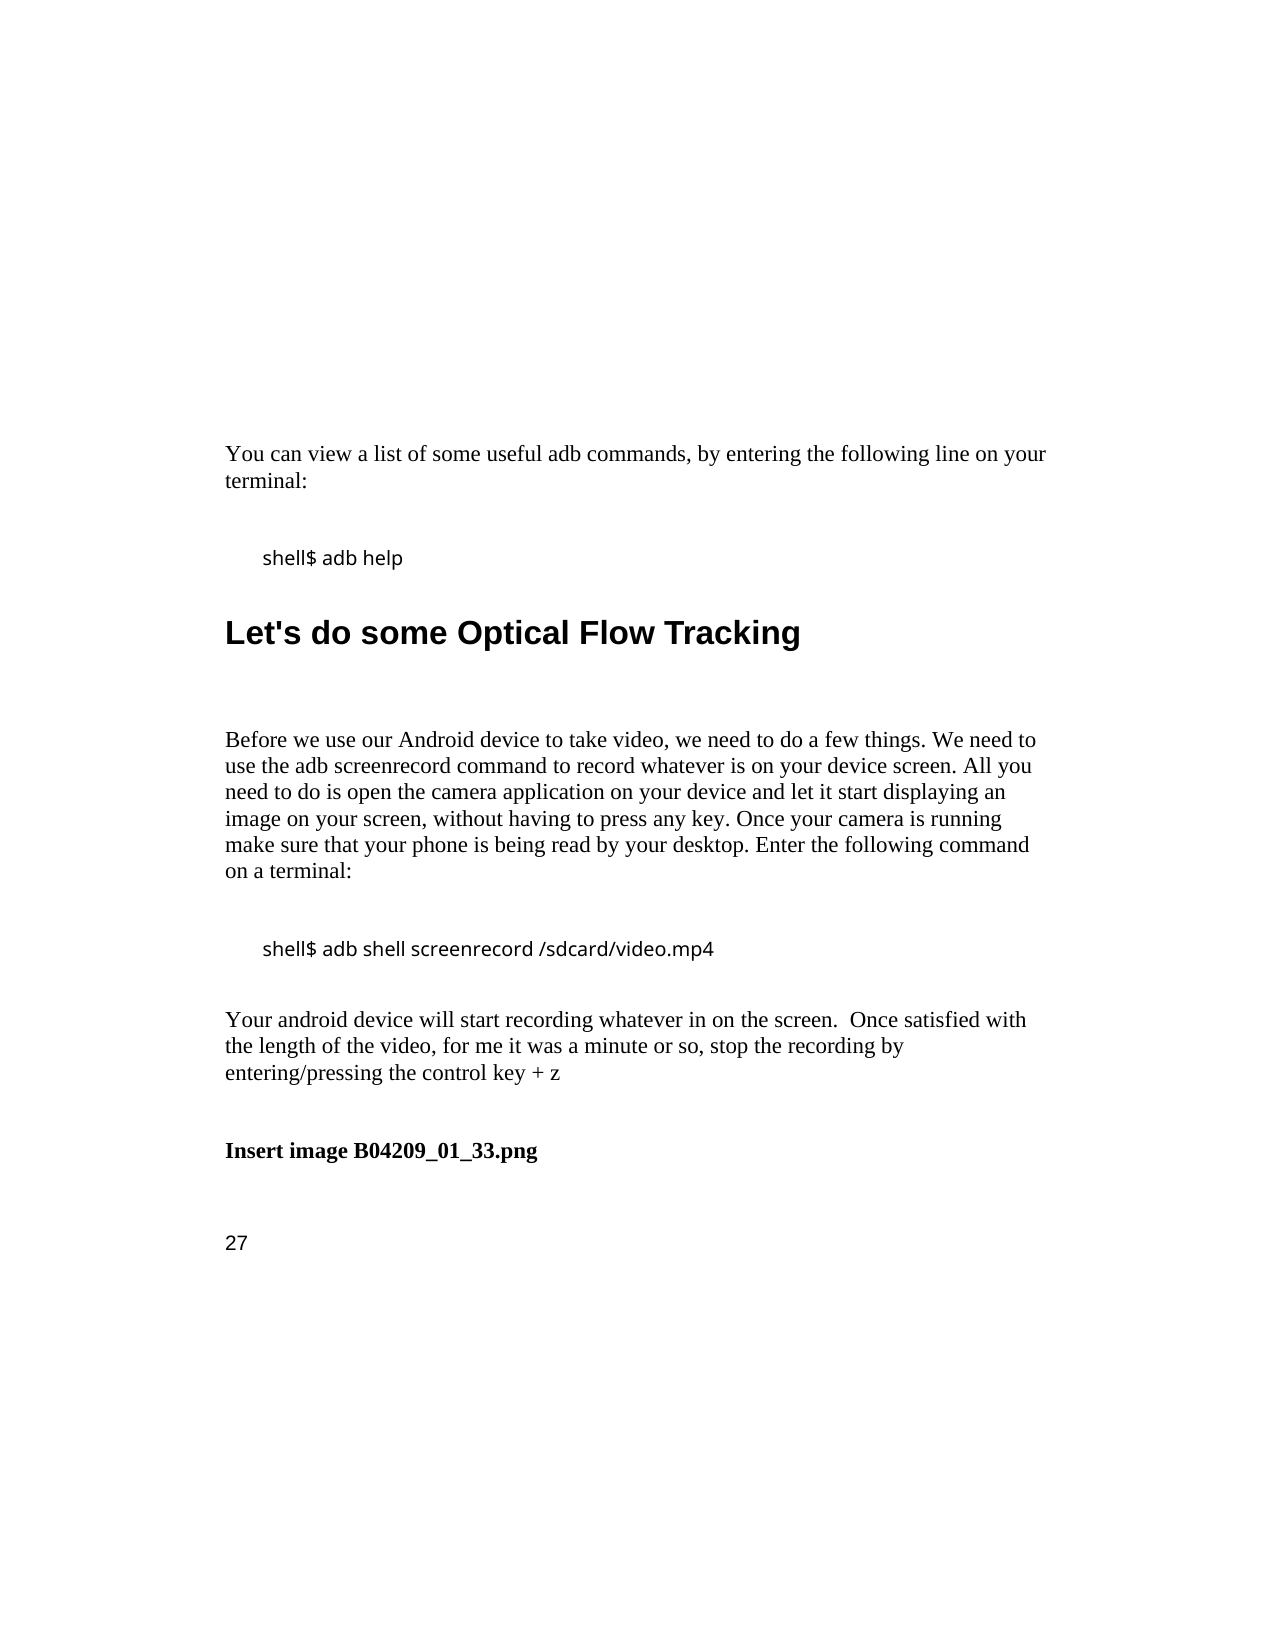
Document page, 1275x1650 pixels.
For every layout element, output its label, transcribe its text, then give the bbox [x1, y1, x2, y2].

text Insert image B04209_01_33.png [225, 1137, 1050, 1163]
text Your android device will start recording whatever in on the screen. Once satisfied with the length of the video, for me it was a minute or so, stop the recording by entering/pressing the control key + z [225, 1006, 1050, 1085]
subtitle Let's do some Optical Flow Tracking [225, 613, 1050, 651]
text shell$ adb help [262, 544, 1050, 571]
text Before we use our Android device to take video, we need to do a few things. We need to use the adb screenrecord command to record whatever is on your device screen. All you need to do is open the camera application on your device and let it start displaying an image on your screen, without having to press any key. Once your camera is running make sure that your phone is being read by your desktop. Enter the following command on a terminal: [225, 726, 1050, 884]
text You can view a list of some useful adb commands, by entering the following line on your terminal: [225, 440, 1050, 493]
text shell$ adb shell screenrecord /sdcard/video.mp4 [262, 935, 1050, 962]
